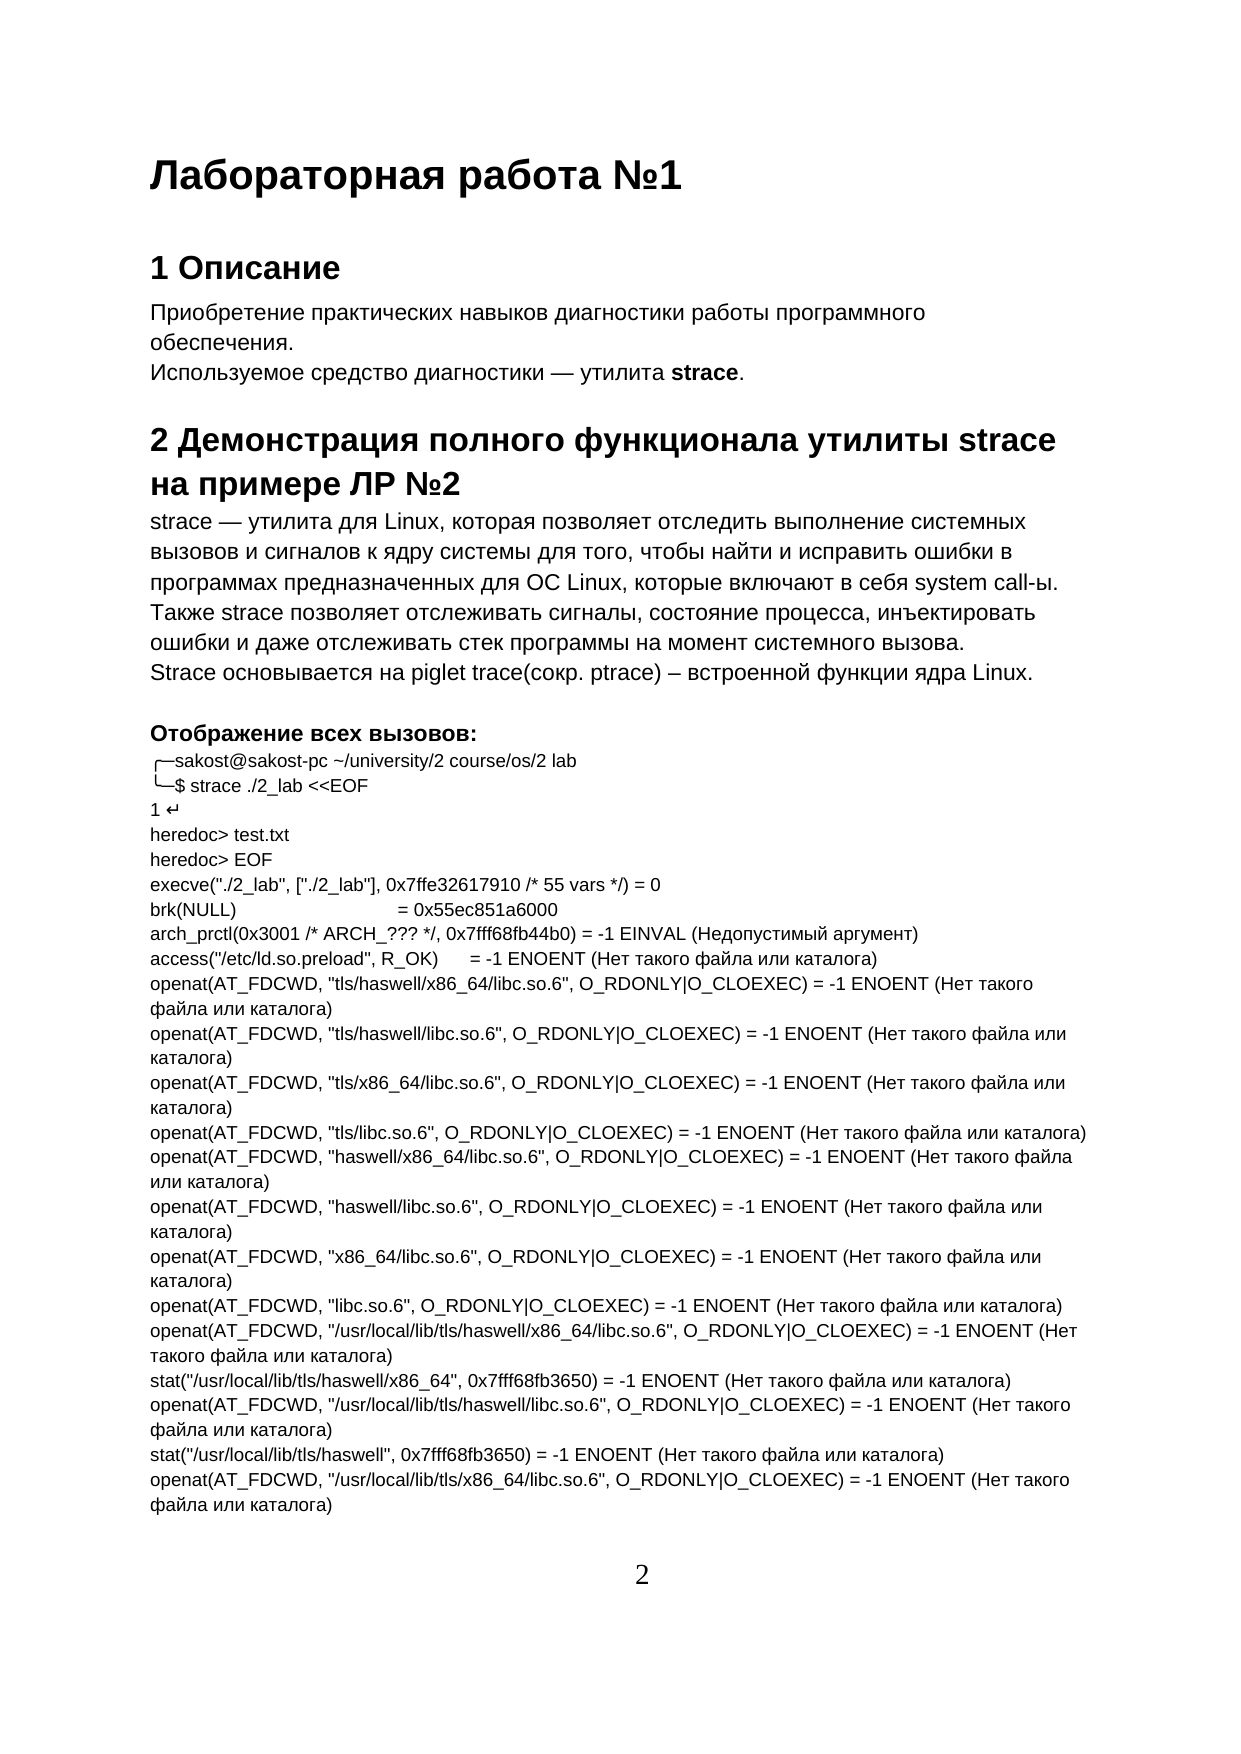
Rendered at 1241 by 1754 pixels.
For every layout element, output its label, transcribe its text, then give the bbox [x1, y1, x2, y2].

text arch_prctl(0x3001 /* ARCH_??? */, 0x7fff68fb44b0) = -1 EINVAL (Недопустимый аргумент) [150, 923, 1091, 945]
text Приобретение практических навыков диагностики работы программного [150, 299, 1091, 325]
text access("/etc/ld.so.preload", R_OK) = -1 ENOENT (Нет такого файла или каталога) [150, 948, 1091, 969]
text openat(AT_FDCWD, "tls/haswell/x86_64/libc.so.6", O_RDONLY|O_CLOEXEC) = -1 ENOENT (Нет такого файла или каталога) [150, 973, 1091, 1019]
text heredoc> test.txt [150, 824, 1091, 846]
text openat(AT_FDCWD, "/usr/local/lib/tls/haswell/x86_64/libc.so.6", O_RDONLY|O_CLOEXEC) = -1 ENOENT (Нет такого файла или каталога) [150, 1320, 1091, 1366]
text openat(AT_FDCWD, "haswell/libc.so.6", O_RDONLY|O_CLOEXEC) = -1 ENOENT (Нет такого файла или каталога) [150, 1196, 1091, 1242]
text Используемое средство диагностики — утилита strace. [150, 359, 1091, 386]
text openat(AT_FDCWD, "x86_64/libc.so.6", O_RDONLY|O_CLOEXEC) = -1 ENOENT (Нет такого файла или каталога) [150, 1246, 1091, 1292]
text stat("/usr/local/lib/tls/haswell/x86_64", 0x7fff68fb3650) = -1 ENOENT (Нет такого файла или каталога) [150, 1369, 1091, 1391]
text stat("/usr/local/lib/tls/haswell", 0x7fff68fb3650) = -1 ENOENT (Нет такого файла или каталога) [150, 1444, 1091, 1465]
text ╭─sakost@sakost-pc ~/university/2 course/os/2 lab [150, 750, 1091, 771]
text openat(AT_FDCWD, "/usr/local/lib/tls/x86_64/libc.so.6", O_RDONLY|O_CLOEXEC) = -1 ENOENT (Нет такого файла или каталога) [150, 1469, 1091, 1515]
text openat(AT_FDCWD, "libc.so.6", O_RDONLY|O_CLOEXEC) = -1 ENOENT (Нет такого файла или каталога) [150, 1295, 1091, 1317]
text brk(NULL) = 0x55ec851a6000 [150, 898, 1091, 920]
text обеспечения. [150, 329, 1091, 355]
text strace — утилита для Linux, которая позволяет отследить выполнение системных вызовов и сигналов к ядру системы для того, чтобы найти и исправить ошибки в программах предназначенных для ОС Linux, которые включают в себя system call-ы. [150, 508, 1091, 595]
subtitle Лабораторная работа №1 [150, 150, 1091, 198]
text openat(AT_FDCWD, "haswell/x86_64/libc.so.6", O_RDONLY|O_CLOEXEC) = -1 ENOENT (Нет такого файла или каталога) [150, 1146, 1091, 1193]
text openat(AT_FDCWD, "tls/x86_64/libc.so.6", O_RDONLY|O_CLOEXEC) = -1 ENOENT (Нет такого файла или каталога) [150, 1072, 1091, 1118]
text openat(AT_FDCWD, "tls/libc.so.6", O_RDONLY|O_CLOEXEC) = -1 ENOENT (Нет такого файла или каталога) [150, 1122, 1091, 1143]
text execve("./2_lab", ["./2_lab"], 0x7ffe32617910 /* 55 vars */) = 0 [150, 874, 1091, 895]
text Strace основывается на piglet trace(сокр. ptrace) – встроенной функции ядра Linux. [150, 659, 1091, 685]
text openat(AT_FDCWD, "/usr/local/lib/tls/haswell/libc.so.6", O_RDONLY|O_CLOEXEC) = -1 ENOENT (Нет такого файла или каталога) [150, 1394, 1091, 1441]
text ╰─$ strace ./2_lab <<EOF 1 ↵ [150, 774, 1091, 821]
text Также strace позволяет отслеживать сигналы, состояние процесса, инъектировать ошибки и даже отслеживать стек программы на момент системного вызова. [150, 599, 1091, 655]
subtitle 1 Описание [150, 248, 1091, 286]
text Отображение всех вызовов: [150, 719, 1091, 746]
text heredoc> EOF [150, 849, 1091, 870]
text openat(AT_FDCWD, "tls/haswell/libc.so.6", O_RDONLY|O_CLOEXEC) = -1 ENOENT (Нет такого файла или каталога) [150, 1022, 1091, 1069]
text 2 Демонстрация полного функционала утилиты strace на примере ЛР №2 [150, 420, 1091, 502]
